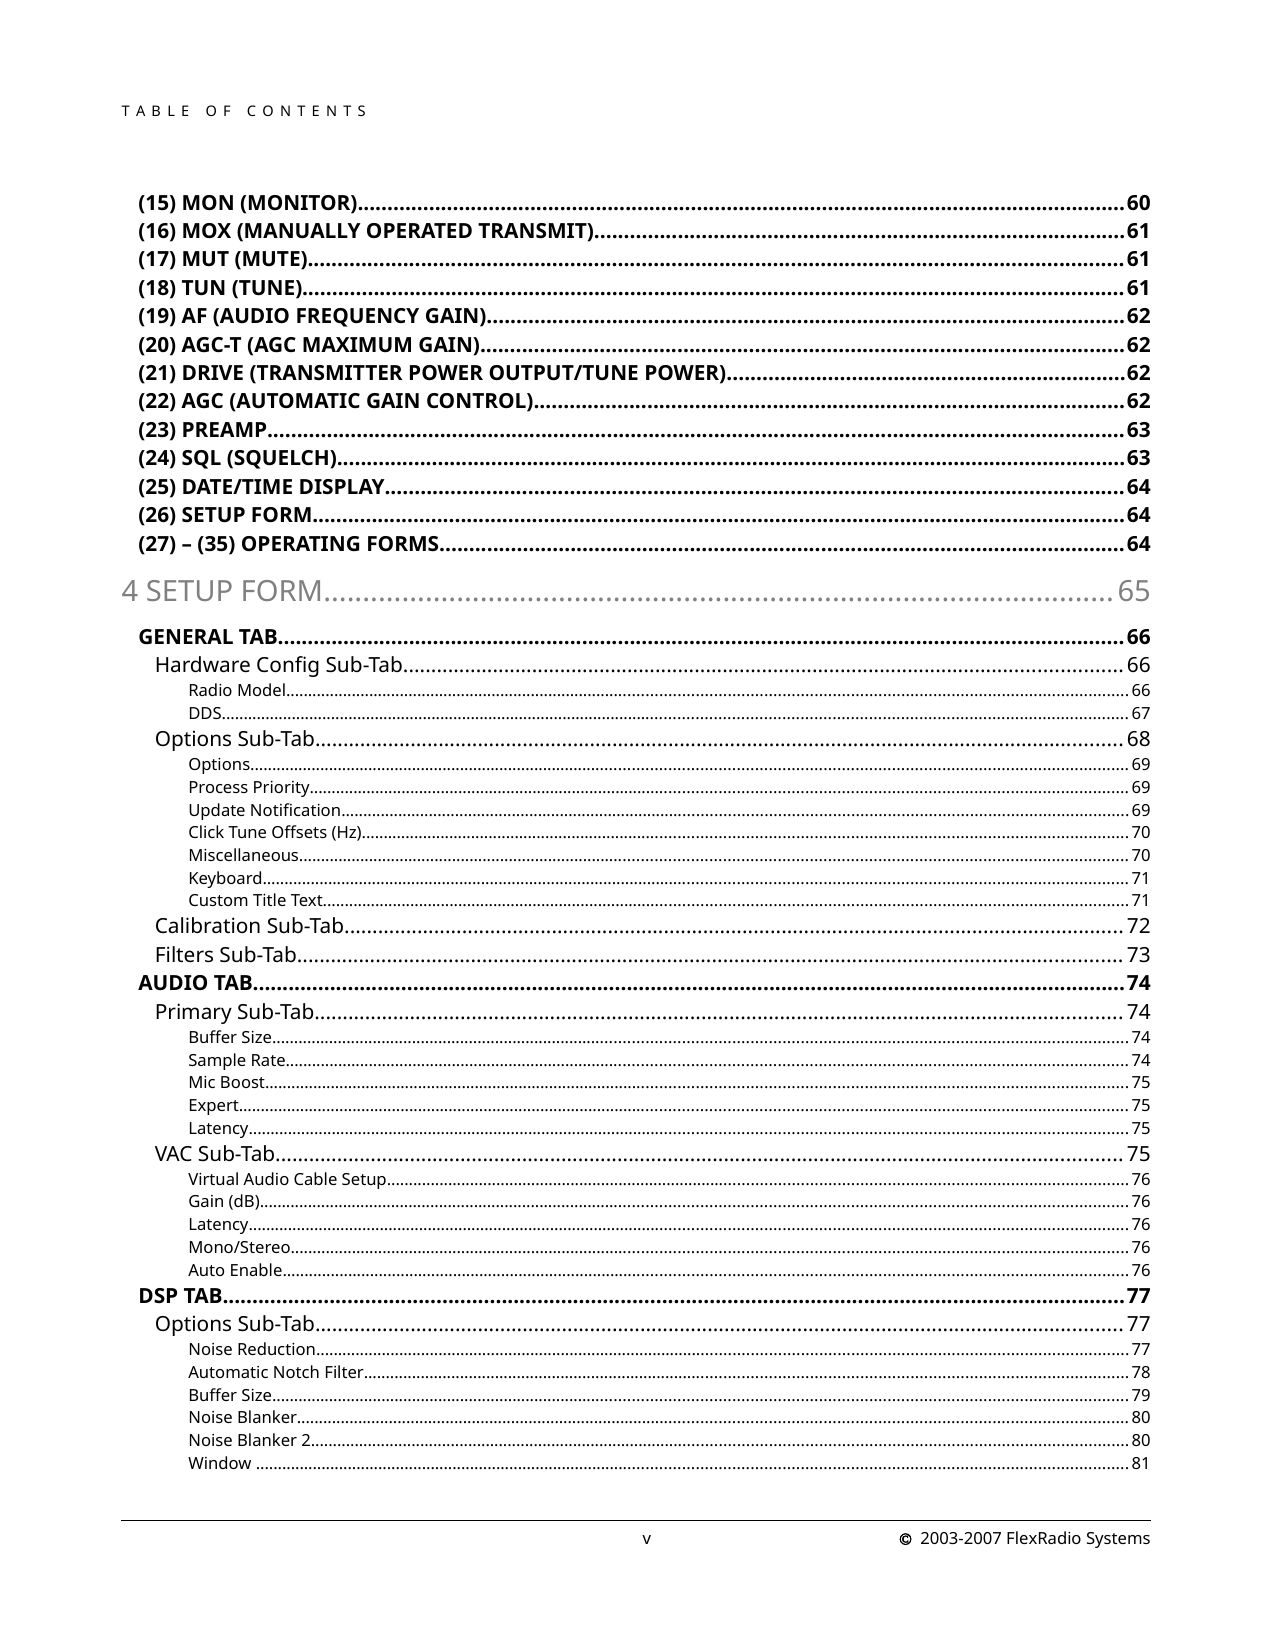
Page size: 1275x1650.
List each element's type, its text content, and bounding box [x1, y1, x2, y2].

text Virtual Audio Cable Setup 76 [188, 1167, 1151, 1190]
text Click Tune Offsets (Hz) 70 [188, 821, 1151, 843]
text 4 Setup Form 65 [121, 570, 1151, 609]
text Mic Boost 75 [188, 1071, 1151, 1093]
text (26) Setup Form 64 [138, 500, 1151, 529]
text Keyboard 71 [188, 866, 1151, 889]
text Sample Rate 74 [188, 1048, 1151, 1071]
text Radio Model 66 [188, 679, 1151, 702]
text Noise Reduction 77 [188, 1338, 1151, 1361]
text Hardware Config Sub-Tab 66 [154, 650, 1151, 679]
text Filters Sub-Tab 73 [154, 940, 1151, 968]
text Noise Blanker 80 [188, 1406, 1151, 1429]
text Calibration Sub-Tab 72 [154, 912, 1151, 940]
text Expert 75 [188, 1093, 1151, 1116]
text Process Priority 69 [188, 775, 1151, 798]
text Mono/Stereo 76 [188, 1236, 1151, 1258]
text Automatic Notch Filter 78 [188, 1361, 1151, 1383]
text Miscellaneous 70 [188, 843, 1151, 866]
text (27) – (35) Operating Forms 64 [138, 529, 1151, 557]
text Custom Title Text 71 [188, 889, 1151, 912]
text Auto Enable 76 [188, 1258, 1151, 1281]
text (23) Preamp 63 [138, 415, 1151, 443]
text Window 81 [188, 1451, 1151, 1474]
text (25) Date/Time Display 64 [138, 472, 1151, 500]
text (19) AF (Audio Frequency Gain) 62 [138, 301, 1151, 330]
text Latency 75 [188, 1116, 1151, 1139]
text (21) Drive (Transmitter Power Output/Tune Power) 62 [138, 358, 1151, 387]
text Options Sub-Tab 68 [154, 724, 1151, 753]
text Gain (dB) 76 [188, 1190, 1151, 1213]
text General Tab 66 [138, 622, 1151, 650]
text DDS 67 [188, 702, 1151, 724]
text VAC Sub-Tab 75 [154, 1139, 1151, 1167]
text (20) AGC-T (AGC Maximum Gain) 62 [138, 330, 1151, 358]
text Noise Blanker 2 80 [188, 1429, 1151, 1451]
text (15) MON (Monitor) 60 [138, 188, 1151, 216]
text (16) MOX (Manually Operated Transmit) 61 [138, 216, 1151, 244]
text DSP Tab 77 [138, 1281, 1151, 1309]
text Latency 76 [188, 1213, 1151, 1236]
text Buffer Size 79 [188, 1383, 1151, 1406]
text Buffer Size 74 [188, 1025, 1151, 1048]
text Update Notification 69 [188, 798, 1151, 821]
text Audio Tab 74 [138, 968, 1151, 997]
text (24) SQL (Squelch) 63 [138, 443, 1151, 472]
text (22) AGC (Automatic Gain Control) 62 [138, 387, 1151, 415]
text (18) TUN (Tune) 61 [138, 273, 1151, 301]
text (17) MUT (Mute) 61 [138, 244, 1151, 273]
text Primary Sub-Tab 74 [154, 997, 1151, 1025]
text Options Sub-Tab 77 [154, 1309, 1151, 1338]
text Options 69 [188, 753, 1151, 775]
